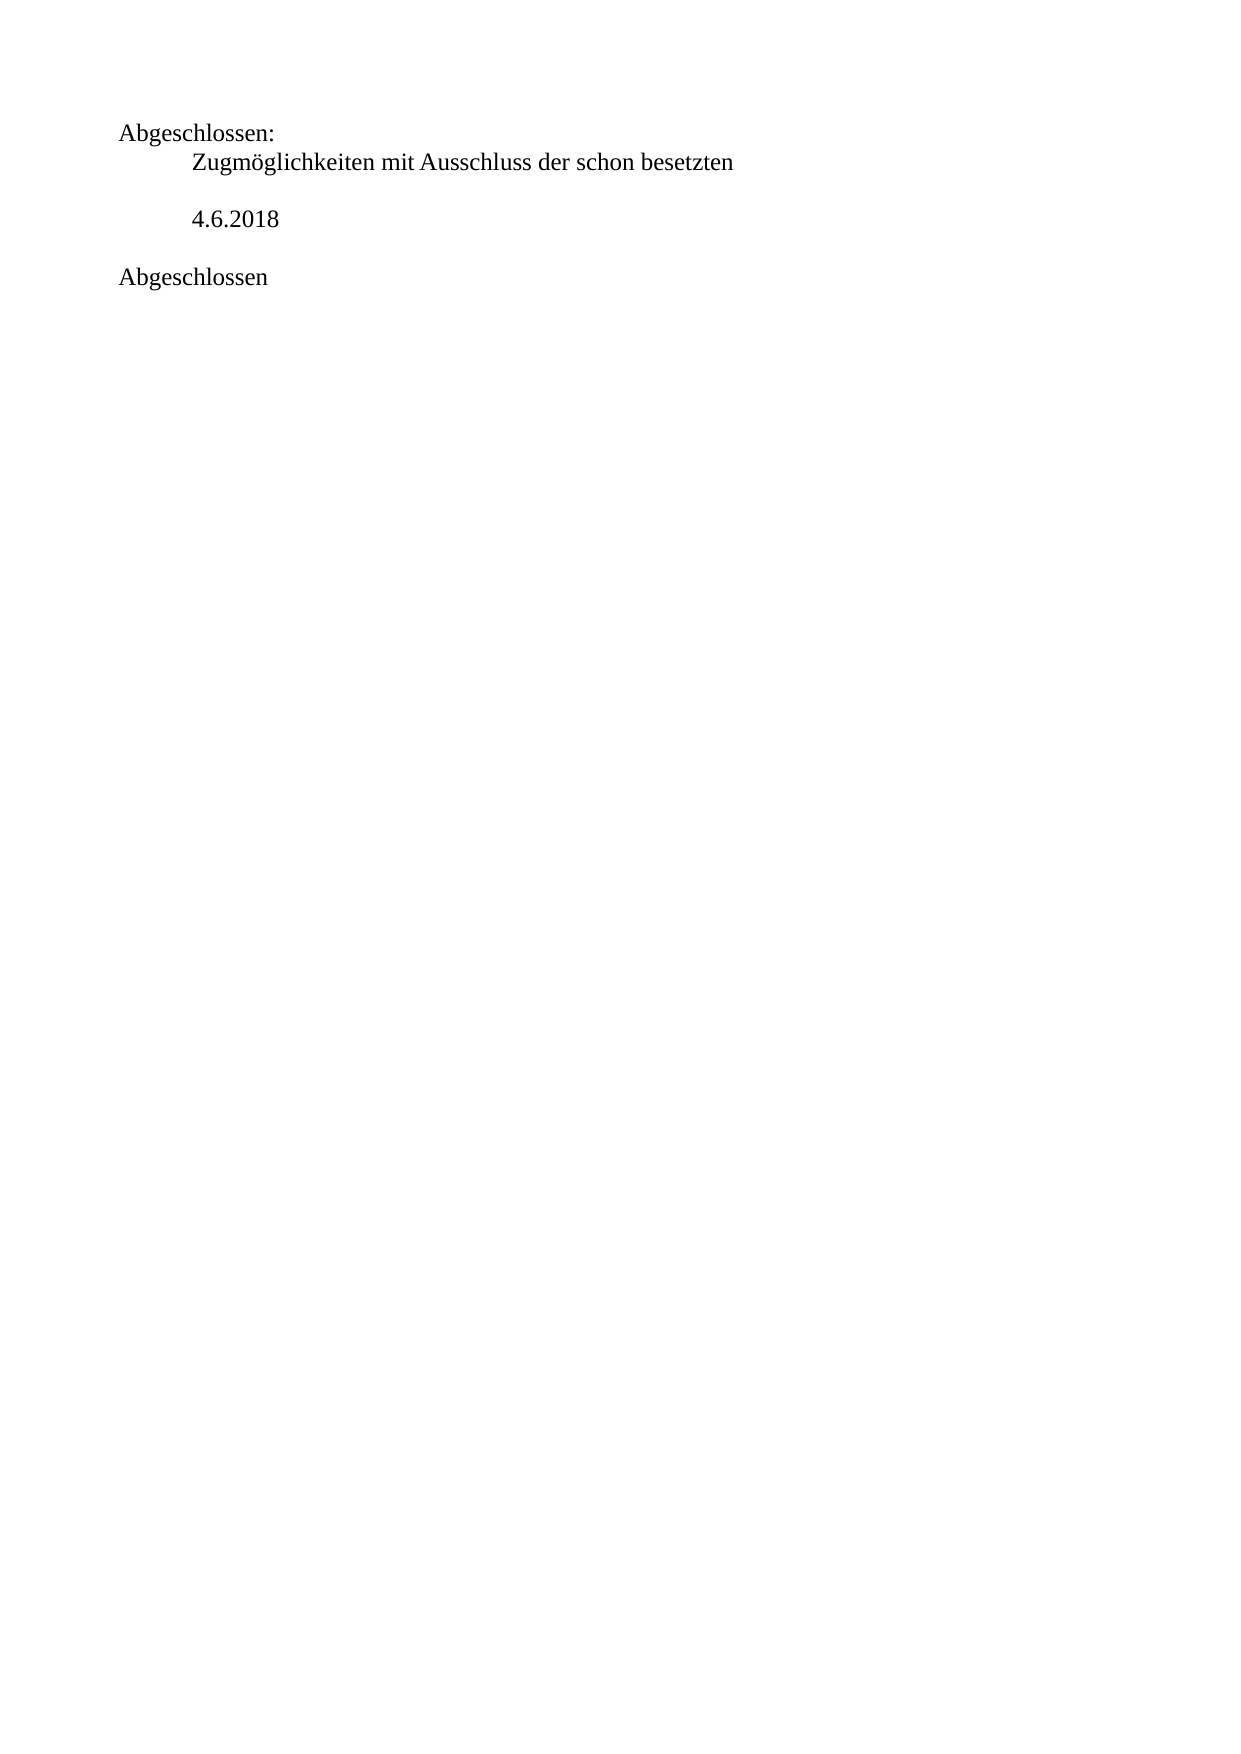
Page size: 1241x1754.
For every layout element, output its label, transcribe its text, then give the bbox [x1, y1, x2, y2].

text Abgeschlossen [118, 262, 1122, 291]
text Abgeschlossen: [118, 118, 1122, 147]
text Zugmöglichkeiten mit Ausschluss der schon besetzten [118, 147, 1122, 176]
text 4.6.2018 [118, 204, 1122, 233]
